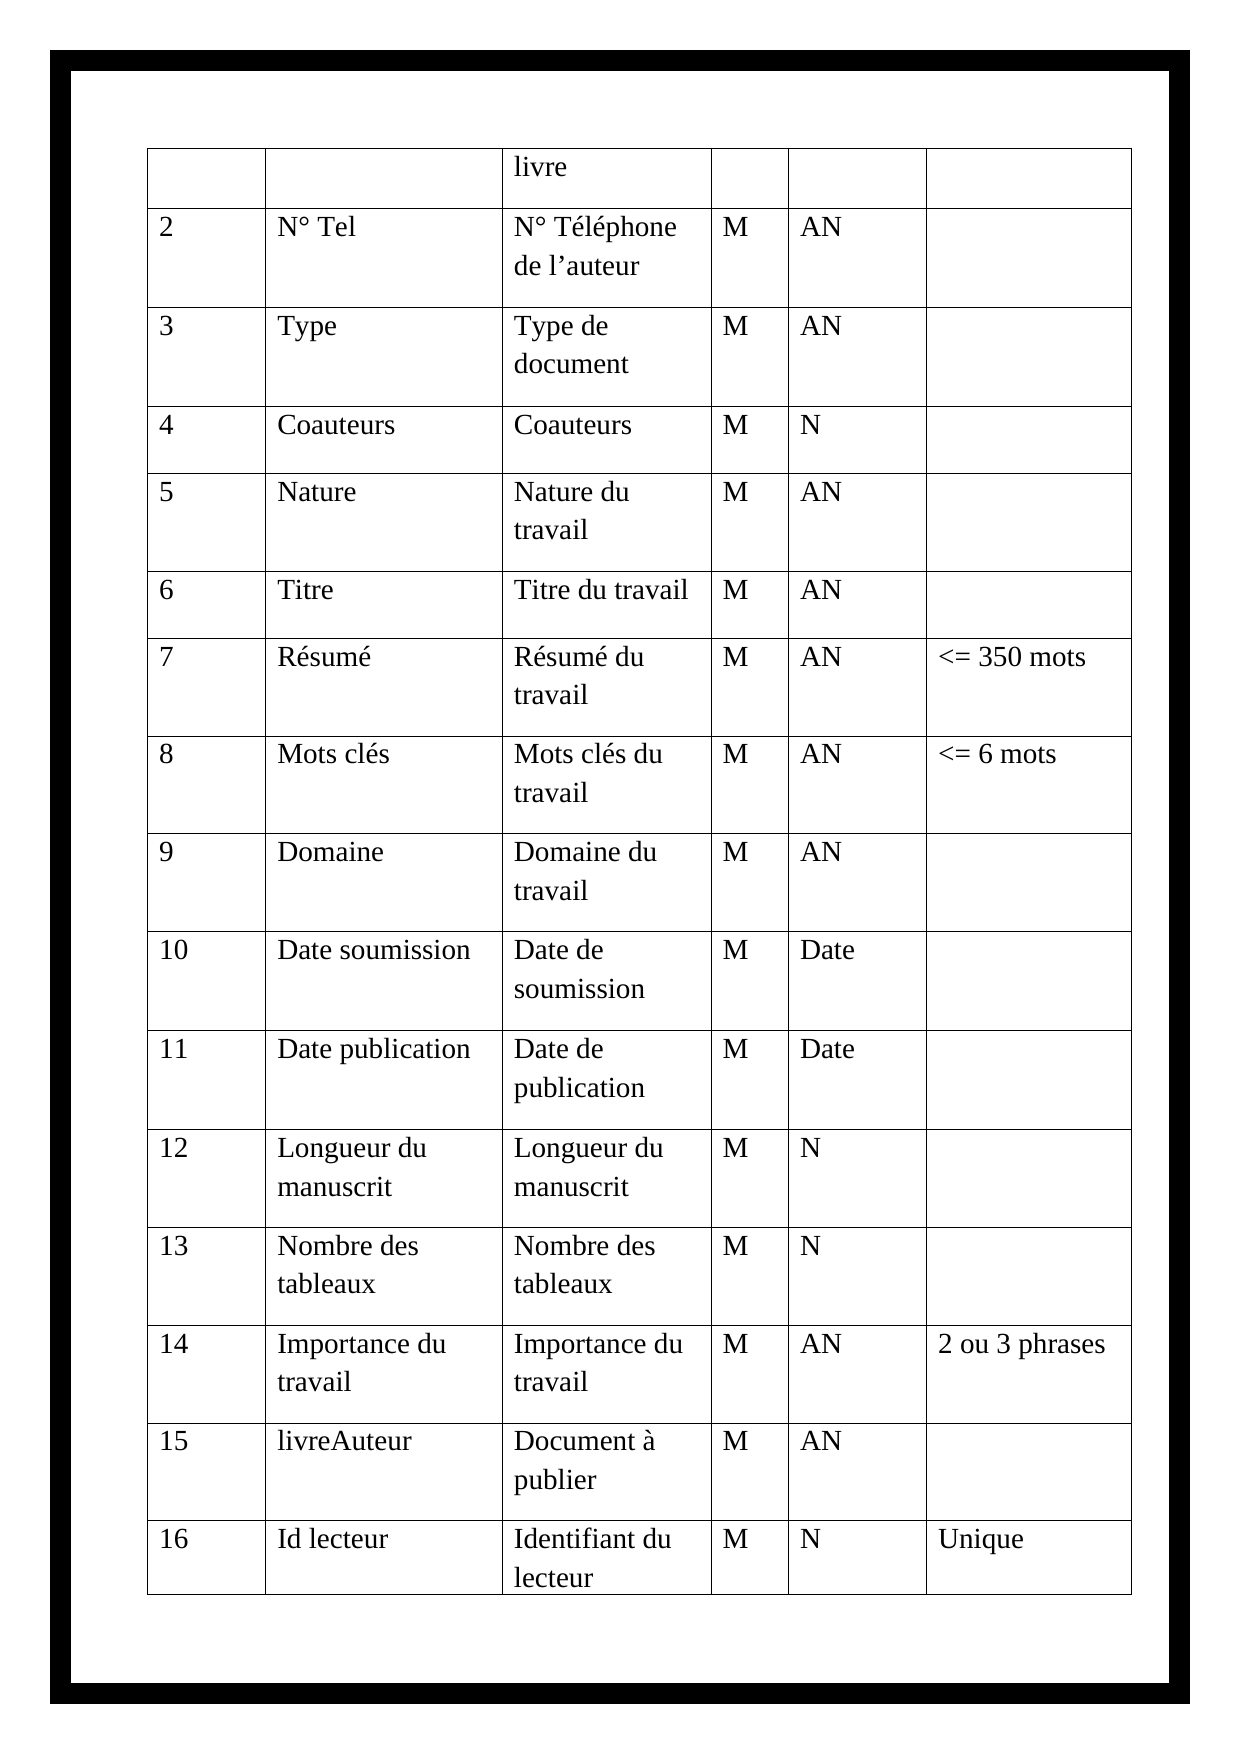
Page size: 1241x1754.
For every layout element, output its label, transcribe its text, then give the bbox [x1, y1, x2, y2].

table_cell Id lecteur [266, 1521, 502, 1593]
table_cell M [712, 572, 788, 638]
table_cell Nombre des tableaux [266, 1228, 502, 1325]
table_cell 14 [148, 1326, 265, 1422]
table_cell M [712, 1521, 788, 1593]
table_cell [927, 407, 1131, 473]
table_cell M [712, 1031, 788, 1129]
table_cell Type [266, 308, 502, 406]
table_cell [266, 149, 502, 208]
table_cell livre [503, 149, 711, 208]
table_cell M [712, 308, 788, 406]
table_cell M [712, 1326, 788, 1422]
table_cell 7 [148, 639, 265, 736]
table_cell 2 ou 3 phrases [927, 1326, 1131, 1422]
table_cell N° Tel [266, 209, 502, 307]
table_cell AN [789, 1424, 926, 1520]
table_cell AN [789, 737, 926, 833]
table_cell Importance du travail [266, 1326, 502, 1422]
table_cell Titre [266, 572, 502, 638]
table_cell AN [789, 209, 926, 307]
table_cell 15 [148, 1424, 265, 1520]
table_cell N [789, 1130, 926, 1227]
table_cell N [789, 407, 926, 473]
table_cell M [712, 474, 788, 571]
table_cell Résumé [266, 639, 502, 736]
table_cell <= 6 mots [927, 737, 1131, 833]
table_cell Type de document [503, 308, 711, 406]
table_cell 16 [148, 1521, 265, 1593]
table_cell <= 350 mots [927, 639, 1131, 736]
table_cell Longueur du manuscrit [266, 1130, 502, 1227]
table_cell M [712, 209, 788, 307]
table_cell AN [789, 1326, 926, 1422]
table_cell [927, 932, 1131, 1030]
table_cell Unique [927, 1521, 1131, 1593]
table_cell [927, 1130, 1131, 1227]
table_cell [712, 149, 788, 208]
table_cell Titre du travail [503, 572, 711, 638]
table_cell Date [789, 932, 926, 1030]
table_cell Identifiant du lecteur [503, 1521, 711, 1593]
table_cell [927, 209, 1131, 307]
table_cell 5 [148, 474, 265, 571]
table_cell [927, 834, 1131, 931]
table_cell Domaine [266, 834, 502, 931]
table_cell Coauteurs [266, 407, 502, 473]
table_cell AN [789, 639, 926, 736]
table_cell 2 [148, 209, 265, 307]
table_cell [927, 572, 1131, 638]
table_cell M [712, 834, 788, 931]
table_cell [927, 149, 1131, 208]
table_cell M [712, 639, 788, 736]
table_cell 10 [148, 932, 265, 1030]
table_cell Date soumission [266, 932, 502, 1030]
table_cell [927, 1228, 1131, 1325]
table_cell Date [789, 1031, 926, 1129]
table_cell 6 [148, 572, 265, 638]
table_cell N [789, 1521, 926, 1593]
table_cell [148, 149, 265, 208]
table_cell livreAuteur [266, 1424, 502, 1520]
table_cell Date de soumission [503, 932, 711, 1030]
table_cell [927, 1424, 1131, 1520]
table_cell M [712, 932, 788, 1030]
table_cell [927, 1031, 1131, 1129]
table_cell Longueur du manuscrit [503, 1130, 711, 1227]
table_cell N° Téléphone de l’auteur [503, 209, 711, 307]
table_cell M [712, 737, 788, 833]
table_cell 3 [148, 308, 265, 406]
table_cell 4 [148, 407, 265, 473]
table_cell M [712, 1228, 788, 1325]
table_cell 13 [148, 1228, 265, 1325]
table_cell 9 [148, 834, 265, 931]
table_cell Date publication [266, 1031, 502, 1129]
table_cell M [712, 1424, 788, 1520]
table_cell Date de publication [503, 1031, 711, 1129]
table_cell Document à publier [503, 1424, 711, 1520]
table_cell M [712, 1130, 788, 1227]
table_cell Nombre des tableaux [503, 1228, 711, 1325]
table_cell N [789, 1228, 926, 1325]
table_cell [927, 308, 1131, 406]
table_cell [789, 149, 926, 208]
table_cell Domaine du travail [503, 834, 711, 931]
table_cell Mots clés du travail [503, 737, 711, 833]
table_cell Résumé du travail [503, 639, 711, 736]
table_cell 12 [148, 1130, 265, 1227]
table_cell AN [789, 474, 926, 571]
table_cell M [712, 407, 788, 473]
table_cell Coauteurs [503, 407, 711, 473]
table_cell AN [789, 572, 926, 638]
table_cell Mots clés [266, 737, 502, 833]
table_cell Importance du travail [503, 1326, 711, 1422]
table_cell Nature du travail [503, 474, 711, 571]
table_cell Nature [266, 474, 502, 571]
table_cell AN [789, 834, 926, 931]
table_cell 11 [148, 1031, 265, 1129]
table_cell AN [789, 308, 926, 406]
table_cell 8 [148, 737, 265, 833]
table_cell [927, 474, 1131, 571]
